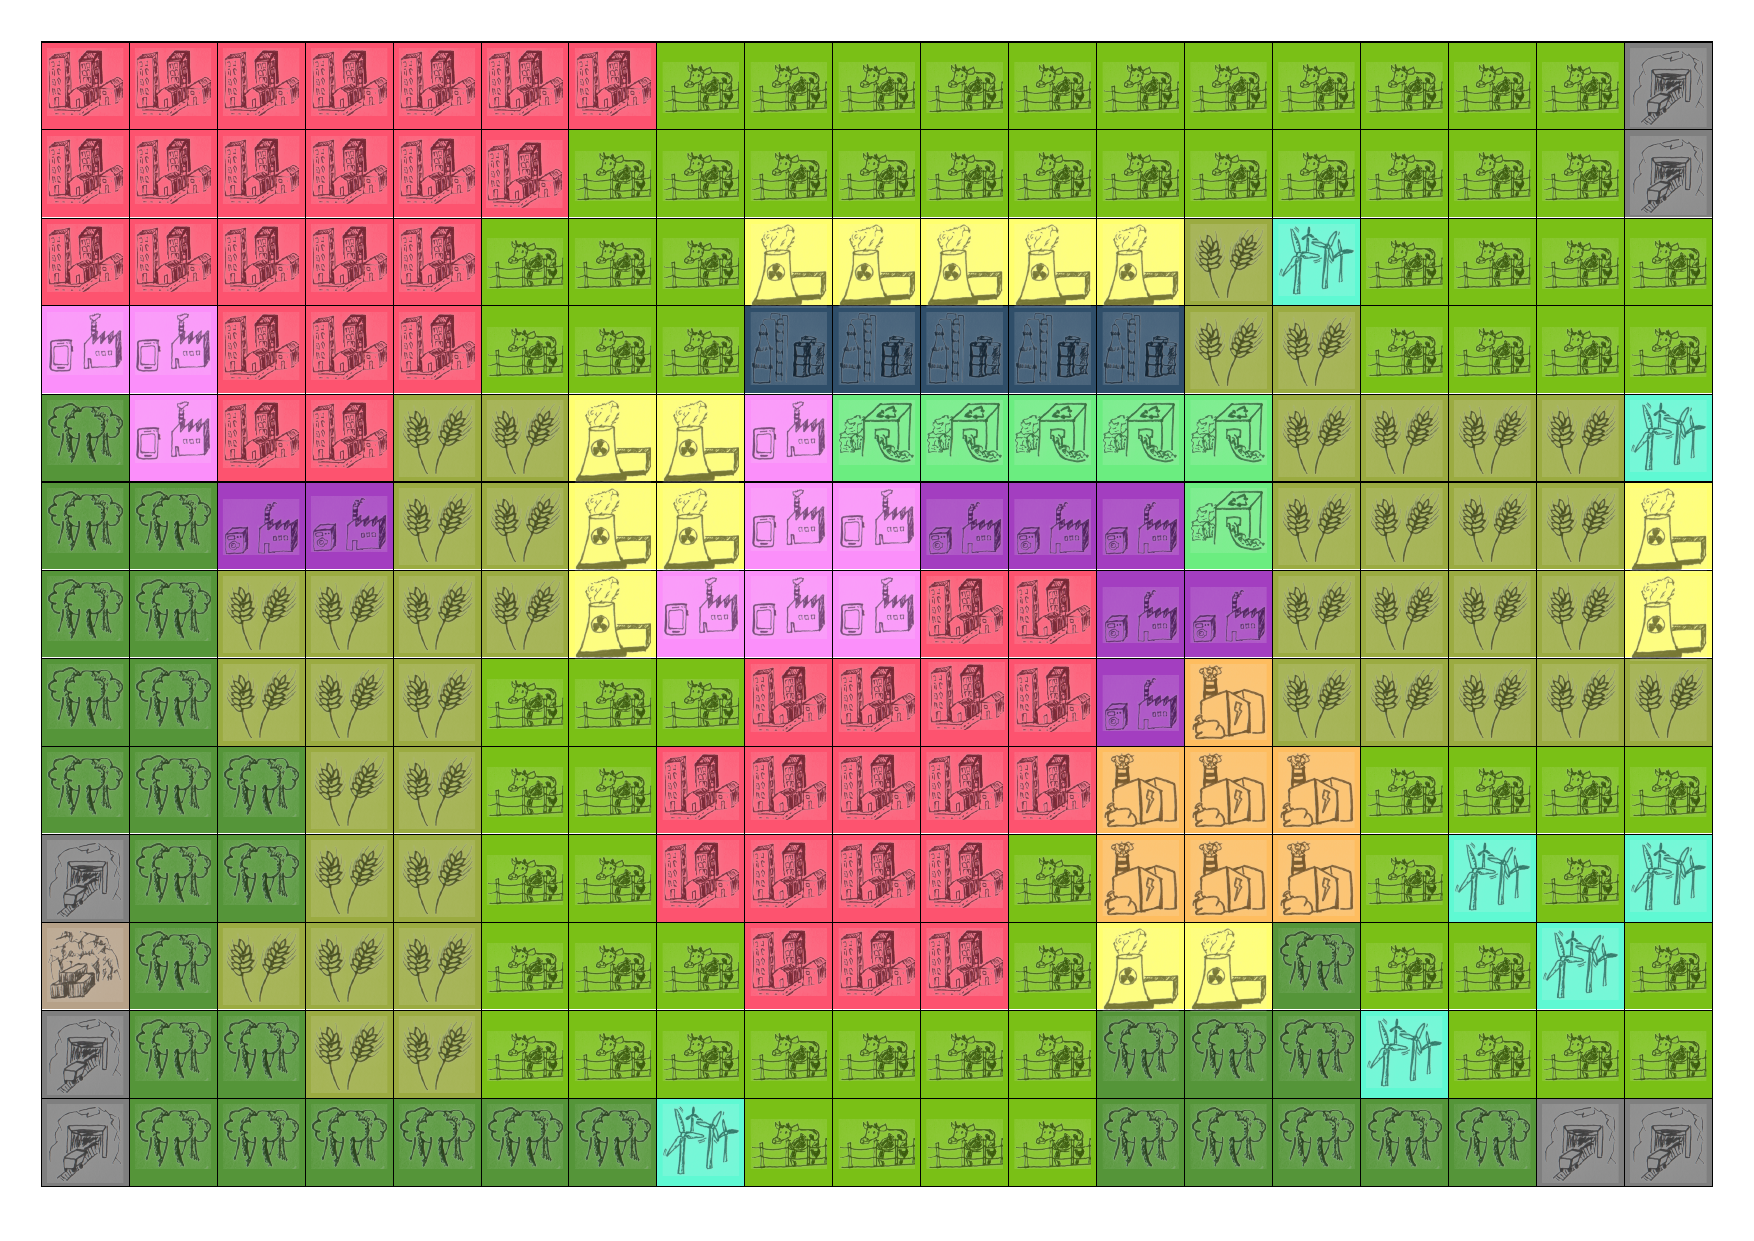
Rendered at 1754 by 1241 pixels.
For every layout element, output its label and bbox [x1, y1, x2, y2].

picture [750, 664, 827, 732]
picture [838, 312, 915, 385]
table_cell [1361, 1099, 1448, 1186]
table_cell [306, 659, 393, 746]
picture [838, 752, 915, 820]
table_cell [1537, 130, 1624, 217]
picture [662, 151, 739, 201]
table_cell [833, 1099, 920, 1186]
picture [222, 664, 300, 741]
picture [926, 1119, 1003, 1169]
picture [1190, 62, 1267, 113]
picture [574, 1031, 652, 1081]
picture [486, 238, 564, 289]
table_cell [921, 219, 1008, 305]
table_cell [833, 483, 920, 569]
picture [1630, 327, 1707, 377]
picture [1190, 1104, 1267, 1169]
table_cell [833, 306, 920, 393]
table_cell [1361, 1011, 1448, 1098]
table_cell [921, 1011, 1008, 1098]
picture [662, 488, 739, 572]
picture [928, 662, 1005, 730]
picture [310, 224, 388, 292]
table_cell [1449, 1011, 1536, 1098]
table_cell [1273, 395, 1360, 481]
picture [1278, 151, 1355, 201]
picture [838, 224, 915, 308]
table_cell [1009, 659, 1096, 746]
table_cell [657, 1099, 744, 1186]
picture [750, 400, 827, 463]
picture [926, 1031, 1003, 1081]
picture [750, 576, 827, 639]
picture [838, 488, 915, 551]
picture [1190, 224, 1267, 301]
picture [47, 576, 124, 641]
picture [47, 752, 124, 817]
picture [926, 928, 1003, 996]
table_cell [1449, 395, 1536, 481]
picture [1278, 664, 1355, 741]
table_cell [1009, 395, 1096, 481]
table_cell [1185, 835, 1272, 922]
table_cell [394, 923, 481, 1009]
picture [398, 48, 476, 116]
table_cell [745, 571, 832, 657]
picture [47, 224, 124, 292]
table_cell [921, 835, 1008, 922]
picture [222, 752, 300, 817]
table_cell [833, 747, 920, 833]
picture [662, 1031, 739, 1081]
picture [1366, 767, 1443, 817]
picture [1278, 312, 1355, 389]
picture [1454, 664, 1531, 741]
picture [1190, 928, 1267, 1012]
picture [1278, 400, 1355, 477]
table_cell [1625, 219, 1712, 305]
table_cell [1361, 747, 1448, 833]
picture [398, 1104, 476, 1169]
table_header [1449, 43, 1536, 129]
table_cell [745, 923, 832, 1009]
table_cell [745, 130, 832, 217]
picture [1454, 238, 1531, 289]
table_cell [1625, 747, 1712, 833]
table_cell [1537, 219, 1624, 305]
picture [1190, 400, 1267, 465]
picture [1366, 238, 1443, 289]
table_cell [1009, 1011, 1096, 1098]
table_cell [1273, 571, 1360, 657]
table_cell [1361, 395, 1448, 481]
picture [1102, 151, 1179, 201]
table_cell [745, 659, 832, 746]
picture [1542, 855, 1619, 905]
table_cell [833, 923, 920, 1009]
table_cell [306, 483, 393, 569]
table_cell [1097, 130, 1184, 217]
table_cell [306, 306, 393, 393]
table_cell [1625, 571, 1712, 657]
picture [926, 400, 1003, 465]
picture [1102, 312, 1179, 385]
table_cell [42, 1011, 129, 1098]
picture [1454, 488, 1531, 565]
picture [1190, 840, 1267, 916]
table_cell [306, 835, 393, 922]
picture [1542, 576, 1619, 653]
table_cell [42, 130, 129, 217]
table_cell [1009, 747, 1096, 833]
table_header [1185, 43, 1272, 129]
table_cell [657, 219, 744, 305]
picture [1014, 62, 1091, 113]
table_header [1097, 43, 1184, 129]
table_cell [1625, 130, 1712, 217]
table_cell [1449, 483, 1536, 569]
picture [222, 1016, 300, 1081]
picture [1542, 400, 1619, 477]
table_cell [1273, 483, 1360, 569]
table_cell [1097, 306, 1184, 393]
picture [47, 136, 124, 204]
table_cell [218, 835, 305, 922]
table_cell [1273, 923, 1360, 1009]
picture [750, 224, 827, 308]
table_cell [1449, 219, 1536, 305]
picture [1278, 928, 1355, 993]
picture [1278, 752, 1355, 828]
picture [662, 840, 740, 908]
picture [1630, 840, 1707, 912]
table_cell [482, 219, 568, 305]
picture [486, 400, 564, 477]
table_cell [394, 130, 481, 217]
table_cell [1449, 923, 1536, 1009]
picture [662, 943, 739, 993]
table_cell [745, 835, 832, 922]
table_cell [1185, 1099, 1272, 1186]
table_cell [1185, 747, 1272, 833]
table_cell [42, 747, 129, 833]
table_cell [42, 1099, 129, 1186]
picture [1014, 752, 1091, 820]
table_cell [745, 219, 832, 305]
table_cell [657, 571, 744, 657]
table_cell [921, 306, 1008, 393]
picture [1630, 136, 1707, 215]
picture [1014, 400, 1091, 465]
table_cell [745, 395, 832, 481]
table_cell [1361, 130, 1448, 217]
picture [1190, 151, 1267, 201]
picture [926, 576, 1003, 644]
picture [574, 151, 652, 201]
table_cell [1097, 1011, 1184, 1098]
table_cell [1449, 835, 1536, 922]
picture [222, 400, 300, 468]
table_cell [921, 130, 1008, 217]
table_cell [130, 571, 217, 657]
picture [574, 576, 652, 660]
picture [926, 151, 1003, 201]
picture [1102, 400, 1179, 465]
picture [222, 576, 300, 653]
picture [222, 224, 300, 292]
table_cell [1537, 571, 1624, 657]
table_cell [1273, 835, 1360, 922]
table_cell [569, 130, 656, 217]
table_cell [569, 835, 656, 922]
picture [926, 62, 1003, 113]
picture [1366, 327, 1443, 377]
table_cell [1097, 835, 1184, 922]
table_cell [569, 219, 656, 305]
picture [1366, 576, 1443, 653]
table_cell [394, 1099, 481, 1186]
table_cell [42, 306, 129, 393]
picture [398, 840, 476, 917]
table_cell [833, 395, 920, 481]
picture [1102, 1016, 1179, 1081]
picture [310, 664, 388, 741]
picture [1542, 62, 1619, 113]
picture [222, 1104, 300, 1169]
table_cell [657, 747, 744, 833]
table_cell [921, 395, 1008, 481]
picture [1366, 488, 1443, 565]
table_cell [1185, 483, 1272, 569]
table_cell [218, 571, 305, 657]
table_cell [1361, 483, 1448, 569]
picture [662, 62, 739, 113]
table_cell [482, 395, 568, 481]
picture [1542, 327, 1619, 377]
picture [750, 1119, 827, 1169]
table_cell [1009, 571, 1096, 657]
picture [1102, 62, 1179, 113]
picture [926, 752, 1003, 820]
picture [398, 752, 476, 829]
picture [662, 327, 739, 377]
picture [1190, 752, 1267, 828]
table_cell [1273, 659, 1360, 746]
picture [47, 928, 124, 1002]
table_cell [1537, 306, 1624, 393]
picture [838, 928, 915, 996]
table_cell [1537, 483, 1624, 569]
table_header [1625, 43, 1712, 129]
picture [310, 136, 388, 204]
picture [1102, 587, 1179, 643]
table_cell [1361, 835, 1448, 922]
picture [1454, 576, 1531, 653]
table_cell [1625, 306, 1712, 393]
table_cell [1009, 835, 1096, 922]
picture [1278, 488, 1355, 565]
picture [662, 679, 739, 729]
table_cell [1537, 1011, 1624, 1098]
picture [574, 1104, 652, 1169]
table_cell [569, 923, 656, 1009]
table_cell [482, 483, 568, 569]
table_cell [657, 923, 744, 1009]
table_cell [1361, 219, 1448, 305]
picture [310, 752, 388, 829]
table_cell [1449, 130, 1536, 217]
picture [1014, 499, 1091, 555]
picture [47, 1016, 124, 1095]
picture [1190, 312, 1267, 389]
picture [1542, 1104, 1619, 1183]
table_cell [394, 395, 481, 481]
picture [134, 136, 212, 204]
picture [1366, 1016, 1443, 1088]
picture [1630, 400, 1707, 472]
table_cell [1625, 835, 1712, 922]
picture [1014, 1031, 1091, 1081]
table_header [745, 43, 832, 129]
table_cell [657, 835, 744, 922]
table_header [921, 43, 1008, 129]
picture [1454, 1031, 1531, 1081]
table_cell [1625, 483, 1712, 569]
table_cell [1273, 130, 1360, 217]
picture [310, 576, 388, 653]
table_cell [42, 835, 129, 922]
table_header [657, 43, 744, 129]
picture [1630, 943, 1707, 993]
picture [662, 238, 739, 289]
picture [1454, 943, 1531, 993]
table_cell [1273, 747, 1360, 833]
table_cell [1097, 747, 1184, 833]
picture [398, 224, 476, 292]
table_cell [1185, 571, 1272, 657]
picture [662, 400, 739, 484]
picture [926, 224, 1003, 308]
table_cell [1185, 923, 1272, 1009]
picture [398, 312, 476, 380]
table_cell [218, 395, 305, 481]
picture [662, 576, 739, 639]
table_cell [218, 306, 305, 393]
table_header [1537, 43, 1624, 129]
picture [1278, 840, 1355, 916]
picture [1190, 664, 1267, 740]
table_cell [130, 1011, 217, 1098]
picture [574, 767, 652, 817]
table_cell [130, 835, 217, 922]
picture [398, 400, 476, 477]
picture [398, 664, 476, 741]
table_cell [1097, 219, 1184, 305]
table_cell [569, 747, 656, 833]
picture [1630, 576, 1707, 661]
table_cell [1185, 659, 1272, 746]
table_cell [306, 219, 393, 305]
picture [1542, 767, 1619, 817]
picture [486, 943, 564, 993]
picture [310, 1016, 388, 1093]
table_cell [130, 306, 217, 393]
picture [926, 499, 1003, 555]
table_cell [745, 747, 832, 833]
table_cell [1097, 483, 1184, 569]
table_cell [745, 1099, 832, 1186]
table_cell [130, 923, 217, 1009]
picture [838, 664, 915, 732]
picture [398, 1016, 476, 1093]
table_cell [130, 1099, 217, 1186]
table_cell [482, 1099, 568, 1186]
picture [1630, 48, 1707, 127]
table_cell [218, 1099, 305, 1186]
picture [1278, 1104, 1355, 1169]
table_cell [1273, 306, 1360, 393]
picture [1014, 855, 1091, 905]
picture [134, 752, 212, 817]
table_cell [482, 659, 568, 746]
table_cell [921, 571, 1008, 657]
table_cell [569, 1011, 656, 1098]
table_cell [569, 395, 656, 481]
table_header [1009, 43, 1096, 129]
table_cell [657, 306, 744, 393]
table_header [306, 43, 393, 129]
table_cell [482, 1011, 568, 1098]
table_cell [1009, 1099, 1096, 1186]
picture [574, 48, 652, 116]
table_cell [394, 835, 481, 922]
table_cell [1009, 483, 1096, 569]
picture [1366, 1104, 1443, 1169]
table_cell [1185, 1011, 1272, 1098]
picture [750, 840, 827, 908]
table_cell [1009, 130, 1096, 217]
picture [134, 400, 212, 463]
picture [838, 62, 915, 113]
table_cell [306, 571, 393, 657]
table_cell [833, 659, 920, 746]
picture [47, 840, 124, 919]
picture [1542, 151, 1619, 201]
table_cell [745, 1011, 832, 1098]
table_cell [482, 306, 568, 393]
picture [926, 312, 1003, 385]
picture [1366, 855, 1443, 905]
picture [1190, 587, 1267, 643]
table_cell [482, 747, 568, 833]
table_cell [657, 483, 744, 569]
table_cell [130, 130, 217, 217]
table_header [482, 43, 568, 129]
table_header [569, 43, 656, 129]
table_cell [1009, 923, 1096, 1009]
picture [574, 679, 652, 729]
table_cell [42, 219, 129, 305]
picture [222, 928, 300, 1005]
table_cell [1185, 130, 1272, 217]
table_cell [1625, 1099, 1712, 1186]
picture [574, 488, 652, 572]
picture [750, 62, 827, 113]
table_cell [1537, 835, 1624, 922]
picture [1366, 943, 1443, 993]
table_cell [569, 1099, 656, 1186]
picture [1190, 1016, 1267, 1081]
picture [47, 312, 124, 375]
picture [486, 1104, 564, 1169]
picture [310, 840, 388, 917]
table_cell [921, 483, 1008, 569]
picture [47, 664, 124, 729]
picture [310, 48, 388, 116]
picture [838, 1119, 915, 1169]
picture [310, 1104, 388, 1169]
picture [1454, 840, 1531, 912]
picture [486, 140, 563, 208]
picture [1454, 151, 1531, 201]
table_header [130, 43, 217, 129]
table_cell [306, 747, 393, 833]
picture [47, 488, 124, 553]
picture [574, 327, 652, 377]
picture [1630, 1104, 1707, 1183]
table_cell [42, 659, 129, 746]
table_cell [1537, 747, 1624, 833]
table_header [1273, 43, 1360, 129]
table_cell [1361, 571, 1448, 657]
picture [574, 238, 652, 289]
picture [574, 400, 652, 484]
table_cell [1097, 923, 1184, 1009]
table_cell [1449, 1099, 1536, 1186]
table_cell [42, 395, 129, 481]
table_cell [218, 483, 305, 569]
table_cell [394, 306, 481, 393]
table_cell [569, 306, 656, 393]
picture [486, 327, 564, 377]
picture [750, 312, 827, 385]
picture [134, 48, 212, 116]
picture [1102, 752, 1179, 828]
table_cell [1625, 395, 1712, 481]
picture [1630, 767, 1707, 817]
table_cell [921, 747, 1008, 833]
picture [1102, 840, 1179, 916]
table_cell [1361, 659, 1448, 746]
picture [838, 576, 915, 639]
picture [1102, 928, 1179, 1012]
picture [1278, 1016, 1355, 1081]
picture [1102, 675, 1179, 731]
picture [134, 312, 212, 375]
table_cell [1009, 219, 1096, 305]
picture [1542, 664, 1619, 741]
table_cell [1097, 659, 1184, 746]
table_cell [921, 1099, 1008, 1186]
table_header [42, 43, 129, 129]
picture [1630, 664, 1707, 741]
picture [1190, 488, 1267, 553]
picture [1014, 151, 1091, 201]
picture [750, 488, 827, 551]
table_cell [569, 659, 656, 746]
picture [486, 767, 564, 817]
picture [1278, 224, 1355, 296]
picture [134, 1104, 212, 1169]
picture [134, 664, 212, 729]
picture [1630, 1031, 1707, 1081]
table_cell [1185, 219, 1272, 305]
table_cell [833, 130, 920, 217]
table_cell [42, 571, 129, 657]
picture [222, 136, 300, 204]
table_cell [1449, 571, 1536, 657]
picture [838, 1031, 915, 1081]
table_cell [1361, 306, 1448, 393]
table_cell [833, 219, 920, 305]
picture [750, 928, 827, 996]
table_cell [130, 659, 217, 746]
picture [750, 752, 827, 820]
table_cell [218, 130, 305, 217]
picture [1542, 1031, 1619, 1081]
picture [134, 928, 212, 993]
picture [486, 679, 564, 729]
picture [398, 576, 476, 653]
picture [486, 855, 564, 905]
table_cell [130, 747, 217, 833]
picture [1454, 767, 1531, 817]
table_cell [1537, 1099, 1624, 1186]
table_cell [1273, 1011, 1360, 1098]
table_cell [1097, 395, 1184, 481]
table_cell [657, 130, 744, 217]
picture [1454, 1104, 1531, 1169]
table_header [1361, 43, 1448, 129]
table_cell [921, 659, 1008, 746]
picture [1278, 576, 1355, 653]
table_cell [657, 659, 744, 746]
table_cell [394, 659, 481, 746]
table_cell [218, 923, 305, 1009]
table_cell [306, 130, 393, 217]
picture [1542, 928, 1619, 1000]
picture [486, 488, 564, 565]
picture [1102, 499, 1179, 555]
picture [1542, 238, 1619, 289]
table_cell [394, 483, 481, 569]
picture [222, 499, 300, 555]
picture [750, 151, 827, 201]
picture [310, 928, 388, 1005]
table_cell [1361, 923, 1448, 1009]
picture [222, 840, 300, 905]
picture [1278, 62, 1355, 113]
picture [1542, 488, 1619, 565]
table_cell [1625, 659, 1712, 746]
table_cell [569, 483, 656, 569]
picture [1102, 224, 1179, 308]
table_cell [1537, 395, 1624, 481]
table_cell [130, 395, 217, 481]
table_cell [394, 747, 481, 833]
table_cell [218, 659, 305, 746]
picture [398, 928, 476, 1005]
picture [1014, 664, 1091, 732]
picture [486, 1031, 564, 1081]
table_cell [1537, 923, 1624, 1009]
table_cell [569, 571, 656, 657]
picture [134, 224, 212, 292]
table_cell [1625, 1011, 1712, 1098]
table_cell [1449, 659, 1536, 746]
table_cell [482, 835, 568, 922]
table_cell [745, 483, 832, 569]
picture [486, 576, 564, 653]
table_cell [482, 571, 568, 657]
picture [750, 1031, 827, 1081]
table_cell [306, 923, 393, 1009]
picture [1630, 238, 1707, 289]
picture [398, 488, 476, 565]
picture [1454, 400, 1531, 477]
table_cell [1449, 306, 1536, 393]
table_cell [42, 483, 129, 569]
table_header [833, 43, 920, 129]
picture [1014, 1119, 1091, 1169]
picture [134, 1016, 212, 1081]
table_cell [1625, 923, 1712, 1009]
table_cell [394, 571, 481, 657]
picture [574, 943, 652, 993]
picture [1366, 664, 1443, 741]
picture [838, 400, 915, 465]
picture [310, 400, 388, 468]
table_cell [833, 835, 920, 922]
table_cell [42, 923, 129, 1009]
picture [134, 840, 212, 905]
table_cell [1185, 306, 1272, 393]
picture [222, 312, 300, 380]
picture [1366, 400, 1443, 477]
picture [222, 48, 300, 116]
table_cell [1537, 659, 1624, 746]
table_header [218, 43, 305, 129]
picture [838, 840, 915, 908]
table_cell [218, 747, 305, 833]
table_cell [657, 1011, 744, 1098]
table_cell [130, 219, 217, 305]
picture [1014, 312, 1091, 385]
table_cell [482, 130, 568, 217]
table_cell [745, 306, 832, 393]
table_cell [1009, 306, 1096, 393]
picture [1454, 62, 1531, 113]
picture [398, 136, 476, 204]
picture [1014, 224, 1091, 308]
picture [662, 1104, 740, 1176]
table_cell [130, 483, 217, 569]
table_cell [657, 395, 744, 481]
picture [47, 1104, 124, 1183]
table_cell [1185, 395, 1272, 481]
picture [1630, 488, 1707, 573]
picture [1366, 62, 1443, 113]
picture [486, 48, 564, 116]
picture [926, 840, 1003, 908]
table_cell [921, 923, 1008, 1009]
table_cell [1097, 1099, 1184, 1186]
table_cell [306, 1011, 393, 1098]
picture [662, 752, 740, 820]
picture [134, 576, 212, 641]
table_cell [833, 571, 920, 657]
table_cell [218, 1011, 305, 1098]
table_cell [1273, 219, 1360, 305]
picture [310, 312, 388, 380]
table_cell [394, 1011, 481, 1098]
table_cell [306, 1099, 393, 1186]
picture [838, 151, 915, 201]
table_cell [306, 395, 393, 481]
picture [310, 496, 388, 552]
picture [1102, 1104, 1179, 1169]
table_header [394, 43, 481, 129]
table_cell [833, 1011, 920, 1098]
picture [47, 48, 124, 116]
picture [134, 488, 212, 553]
table_cell [218, 219, 305, 305]
table_cell [1449, 747, 1536, 833]
picture [1014, 943, 1091, 993]
picture [47, 400, 124, 465]
picture [1366, 151, 1443, 201]
table_cell [1273, 1099, 1360, 1186]
picture [574, 855, 652, 905]
table_cell [482, 923, 568, 1009]
picture [1454, 327, 1531, 377]
table_cell [394, 219, 481, 305]
table_cell [1097, 571, 1184, 657]
picture [1014, 576, 1091, 644]
